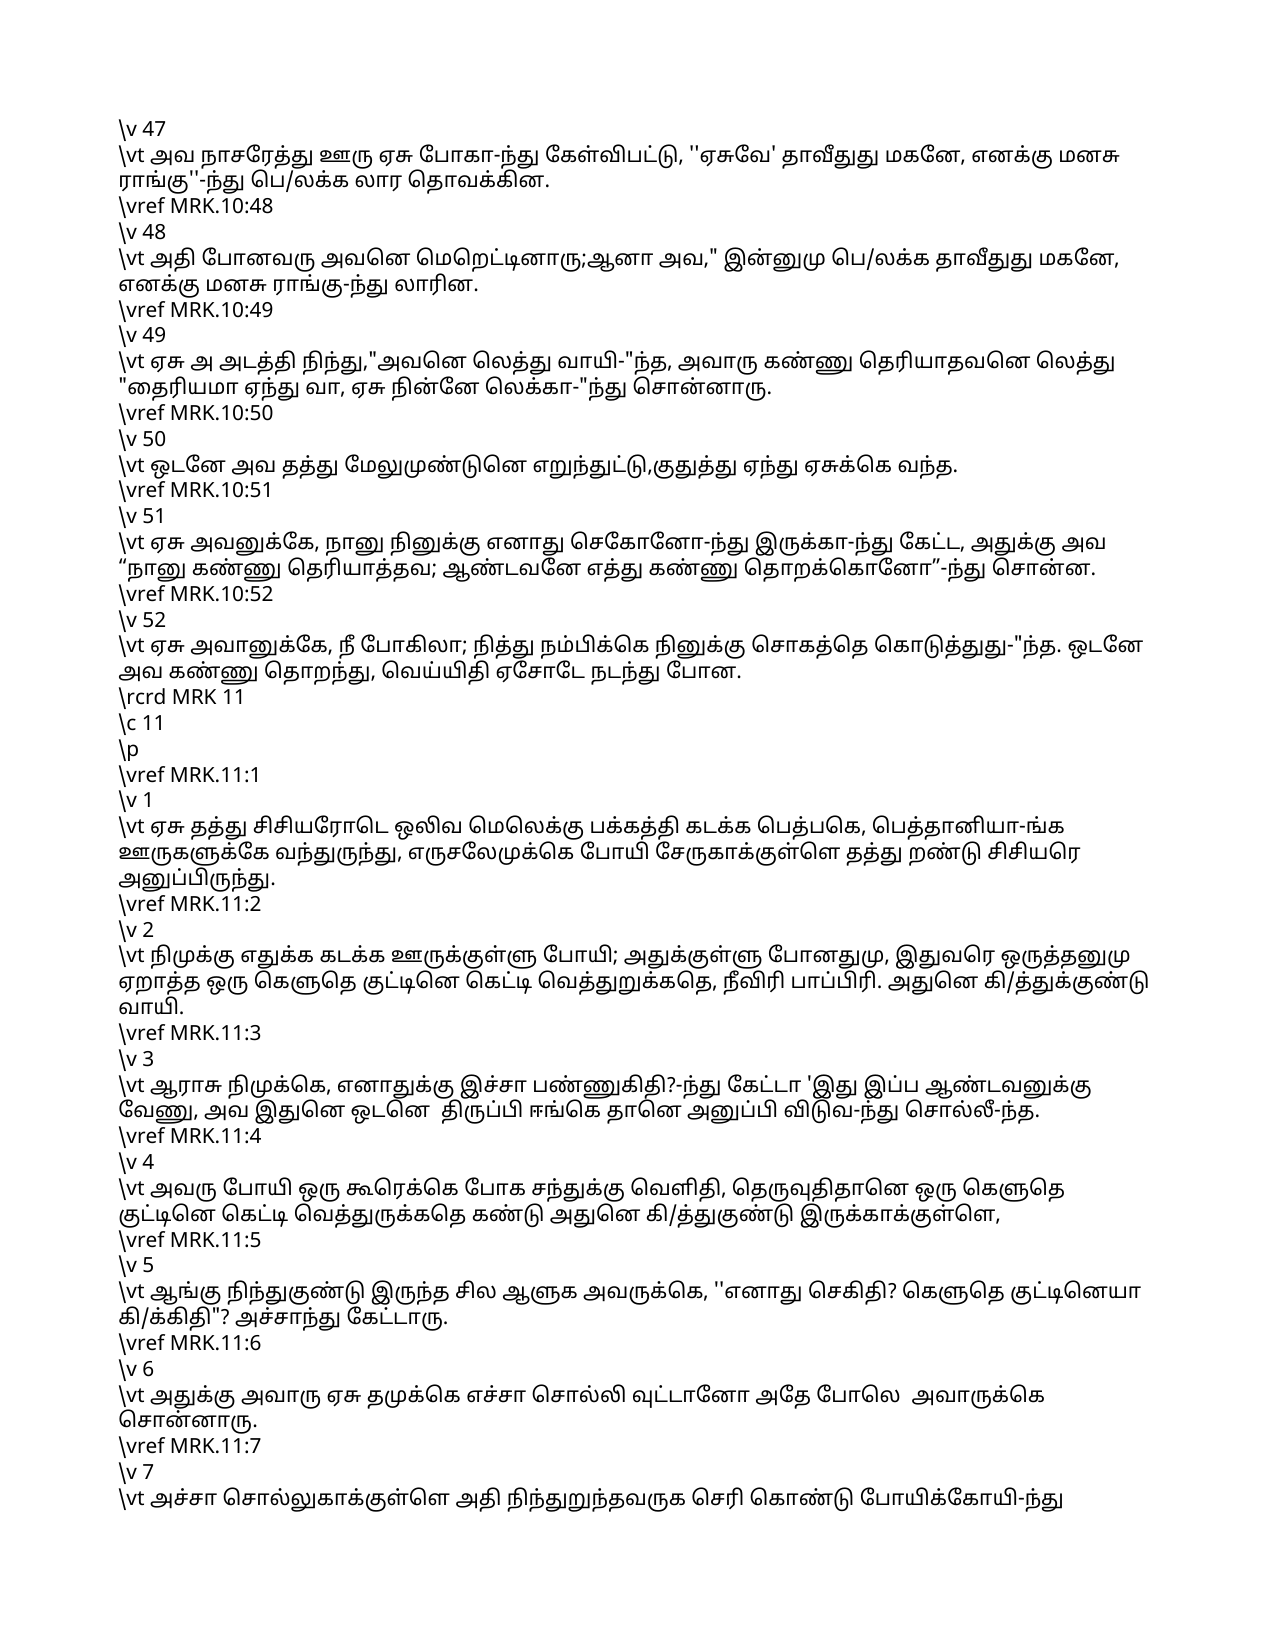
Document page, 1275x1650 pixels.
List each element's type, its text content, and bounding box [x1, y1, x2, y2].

text \vt ஆங்கு நிந்துகுண்டு இருந்த சில ஆளுக அவருக்கெ, ''எனாது செகிதி? கெளுதெ குட்டினெயா கி/க்கிதி"? அச்சாந்து கேட்டாரு. [118, 1281, 1157, 1332]
text \v 47 [118, 118, 1157, 144]
text \vref MRK.11:1 [118, 764, 1157, 790]
text \p [118, 738, 1157, 764]
text \v 4 [118, 1151, 1157, 1177]
text \vref MRK.11:4 [118, 1126, 1157, 1151]
text \vt அதுக்கு அவாரு ஏசு தமுக்கெ எச்சா சொல்லி வுட்டானோ அதே போலெ அவாருக்கெ சொன்னாரு. [118, 1384, 1157, 1436]
text \vref MRK.11:3 [118, 1022, 1157, 1048]
text \v 51 [118, 506, 1157, 531]
text \v 2 [118, 919, 1157, 945]
text \v 7 [118, 1461, 1157, 1487]
text \vt ஏசு அவானுக்கே, நீ போகிலா; நித்து நம்பிக்கெ நினுக்கு சொகத்தெ கொடுத்துது-"ந்த. ஒடனே அவ கண்ணு தொறந்து, வெய்யிதி ஏசோடே நடந்து போன. [118, 635, 1157, 686]
text \vt அவ நாசரேத்து ஊரு ஏசு போகா-ந்து கேள்விபட்டு, ''ஏசுவே' தாவீதுது மகனே, எனக்கு மனசு ராங்கு''-ந்து பெ/லக்க லார தொவக்கின. [118, 144, 1157, 196]
text \vref MRK.11:7 [118, 1436, 1157, 1461]
text \v 3 [118, 1048, 1157, 1074]
text \vt ஏசு அ அடத்தி நிந்து,"அவனெ லெத்து வாயி-"ந்த, அவாரு கண்ணு தெரியாதவனெ லெத்து "தைரியமா ஏந்து வா, ஏசு நின்னே லெக்கா-"ந்து சொன்னாரு. [118, 351, 1157, 402]
text \vref MRK.11:6 [118, 1332, 1157, 1358]
text \vt அச்சா சொல்லுகாக்குள்ளெ அதி நிந்துறுந்தவருக செரி கொண்டு போயிக்கோயி-ந்து [118, 1487, 1157, 1513]
text \v 49 [118, 325, 1157, 351]
text \vref MRK.10:52 [118, 583, 1157, 609]
text \vref MRK.10:50 [118, 402, 1157, 428]
text \vref MRK.10:48 [118, 196, 1157, 221]
text \vref MRK.10:51 [118, 480, 1157, 506]
text \vt நிமுக்கு எதுக்க கடக்க ஊருக்குள்ளு போயி; அதுக்குள்ளு போனதுமு, இதுவரெ ஒருத்தனுமு ஏறாத்த ஒரு கெளுதெ குட்டினெ கெட்டி வெத்துறுக்கதெ, நீவிரி பாப்பிரி. அதுனெ கி/த்துக்குண்டு வாயி. [118, 945, 1157, 1022]
text \vt ஏசு அவனுக்கே, நானு நினுக்கு எனாது செகோனோ-ந்து இருக்கா-ந்து கேட்ட, அதுக்கு அவ “நானு கண்ணு தெரியாத்தவ; ஆண்டவனே எத்து கண்ணு தொறக்கொனோ”-ந்து சொன்ன. [118, 531, 1157, 583]
text \vt ஆராசு நிமுக்கெ, எனாதுக்கு இச்சா பண்ணுகிதி?-ந்து கேட்டா 'இது இப்ப ஆண்டவனுக்கு வேணு, அவ இதுனெ ஒடனெ திருப்பி ஈங்கெ தானெ அனுப்பி விடுவ-ந்து சொல்லீ-ந்த. [118, 1074, 1157, 1126]
text \rcrd MRK 11 [118, 686, 1157, 712]
text \vref MRK.11:5 [118, 1229, 1157, 1255]
text \v 52 [118, 609, 1157, 635]
text \vref MRK.10:49 [118, 299, 1157, 325]
text \v 1 [118, 790, 1157, 816]
text \v 50 [118, 428, 1157, 454]
text \vref MRK.11:2 [118, 893, 1157, 919]
text \v 6 [118, 1358, 1157, 1384]
text \c 11 [118, 712, 1157, 738]
text \vt அதி போனவரு அவனெ மெறெட்டினாரு;ஆனா அவ," இன்னுமு பெ/லக்க தாவீதுது மகனே, எனக்கு மனசு ராங்கு-ந்து லாரின. [118, 247, 1157, 299]
text \vt அவரு போயி ஒரு கூரெக்கெ போக சந்துக்கு வெளிதி, தெருவுதிதானெ ஒரு கெளுதெ குட்டினெ கெட்டி வெத்துருக்கதெ கண்டு அதுனெ கி/த்துகுண்டு இருக்காக்குள்ளெ, [118, 1177, 1157, 1229]
text \vt ஒடனே அவ தத்து மேலுமுண்டுனெ எறுந்துட்டு,குதுத்து ஏந்து ஏசுக்கெ வந்த. [118, 454, 1157, 480]
text \vt ஏசு தத்து சிசியரோடெ ஒலிவ மெலெக்கு பக்கத்தி கடக்க பெத்பகெ, பெத்தானியா-ங்க ஊருகளுக்கே வந்துருந்து, எருசலேமுக்கெ போயி சேருகாக்குள்ளெ தத்து றண்டு சிசியரெ அனுப்பிருந்து. [118, 816, 1157, 893]
text \v 48 [118, 221, 1157, 247]
text \v 5 [118, 1255, 1157, 1281]
